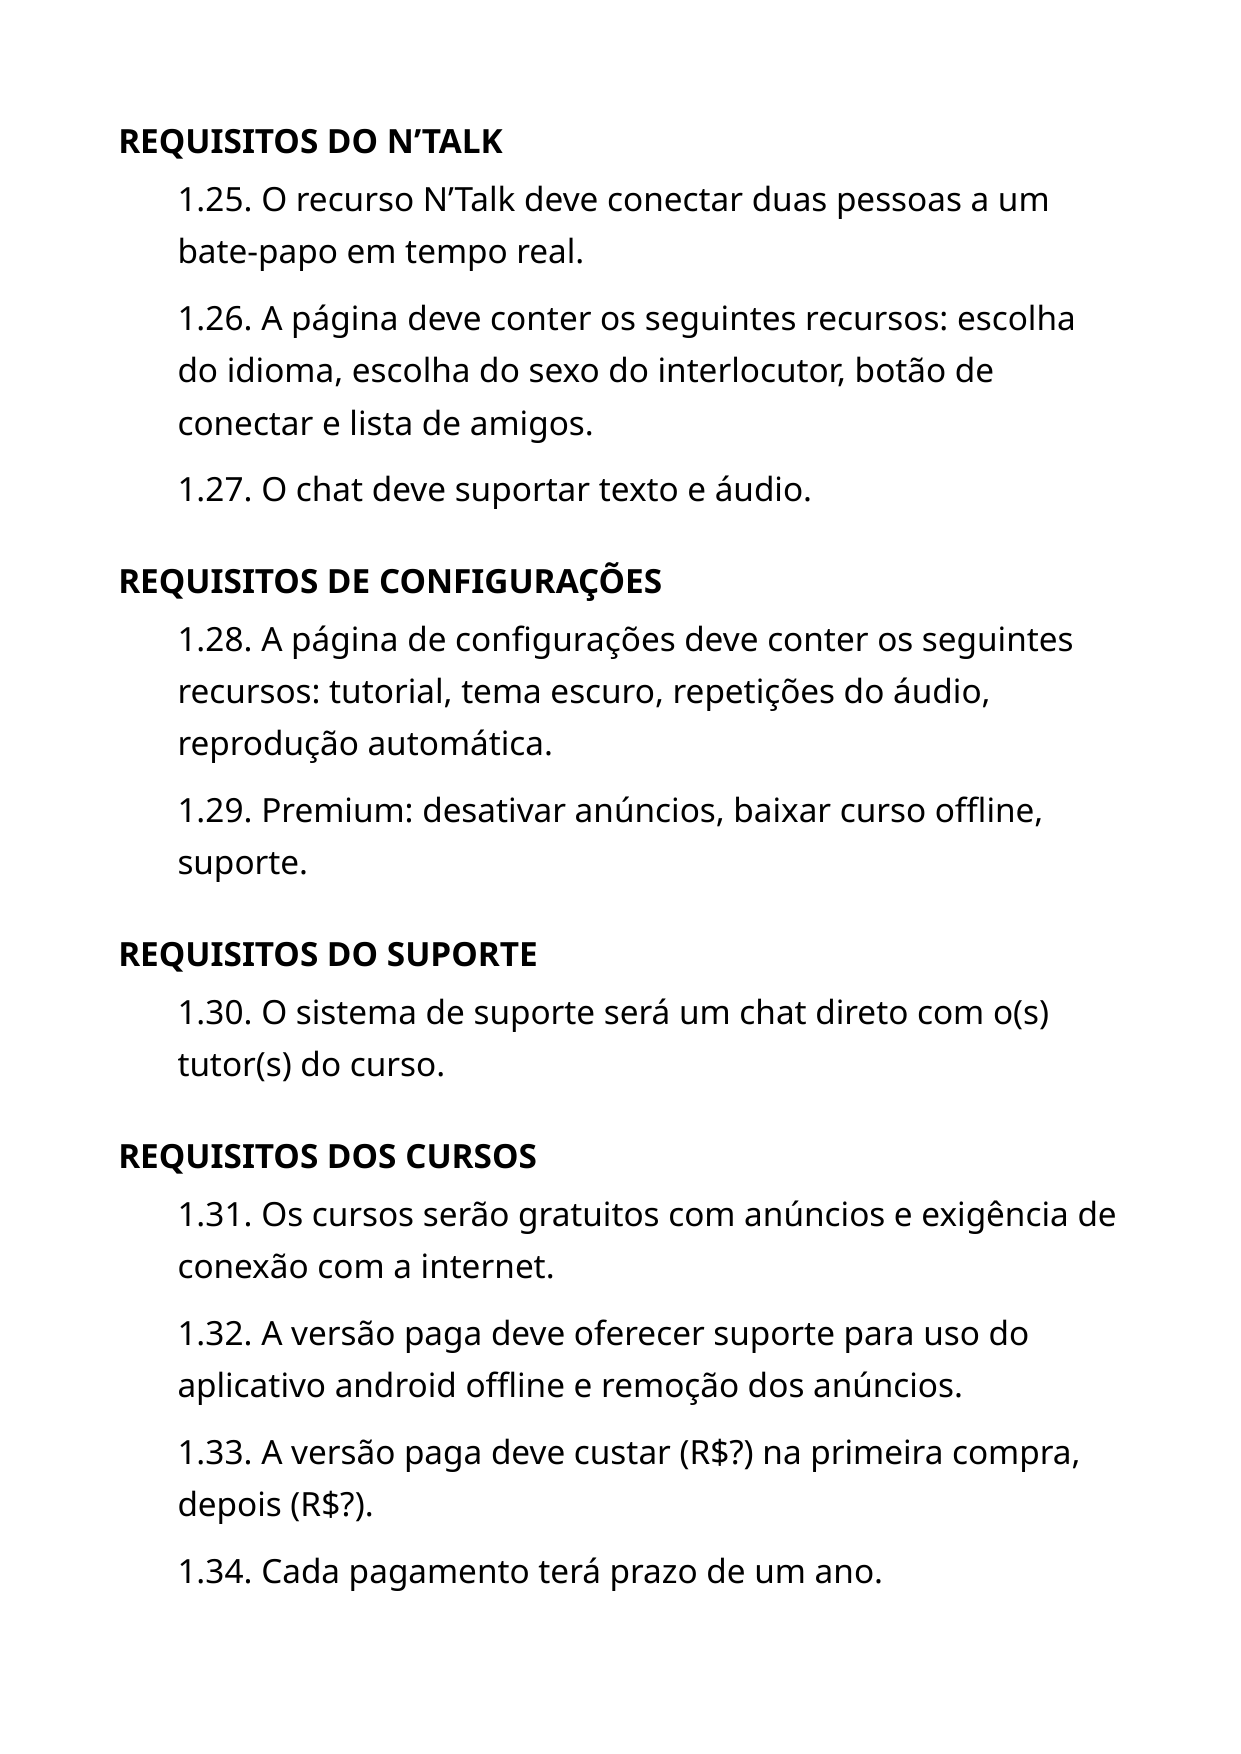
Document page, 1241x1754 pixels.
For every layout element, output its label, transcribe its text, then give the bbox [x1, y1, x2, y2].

list A página de configurações deve conter os seguintes recursos: tutorial, tema escuro, repetições do áudio, reprodução automática. [177, 616, 1122, 766]
list A página deve conter os seguintes recursos: escolha do idioma, escolha do sexo do interlocutor, botão de conectar e lista de amigos. [177, 295, 1122, 445]
subtitle REQUISITOS DO N’TALK [118, 118, 1122, 163]
list Premium: desativar anúncios, baixar curso offline, suporte. [177, 787, 1122, 884]
list O recurso N’Talk deve conectar duas pessoas a um bate-papo em tempo real. [177, 176, 1122, 274]
list A versão paga deve custar (R$?) na primeira compra, depois (R$?). [177, 1429, 1122, 1526]
list A versão paga deve oferecer suporte para uso do aplicativo android offline e remoção dos anúncios. [177, 1310, 1122, 1407]
subtitle REQUISITOS DE CONFIGURAÇÕES [118, 558, 1122, 603]
list O sistema de suporte será um chat direto com o(s) tutor(s) do curso. [177, 989, 1122, 1086]
subtitle REQUISITOS DOS CURSOS [118, 1133, 1122, 1178]
subtitle REQUISITOS DO SUPORTE [118, 931, 1122, 976]
list Cada pagamento terá prazo de um ano. [177, 1548, 1122, 1593]
list Os cursos serão gratuitos com anúncios e exigência de conexão com a internet. [177, 1191, 1122, 1288]
list O chat deve suportar texto e áudio. [177, 466, 1122, 512]
